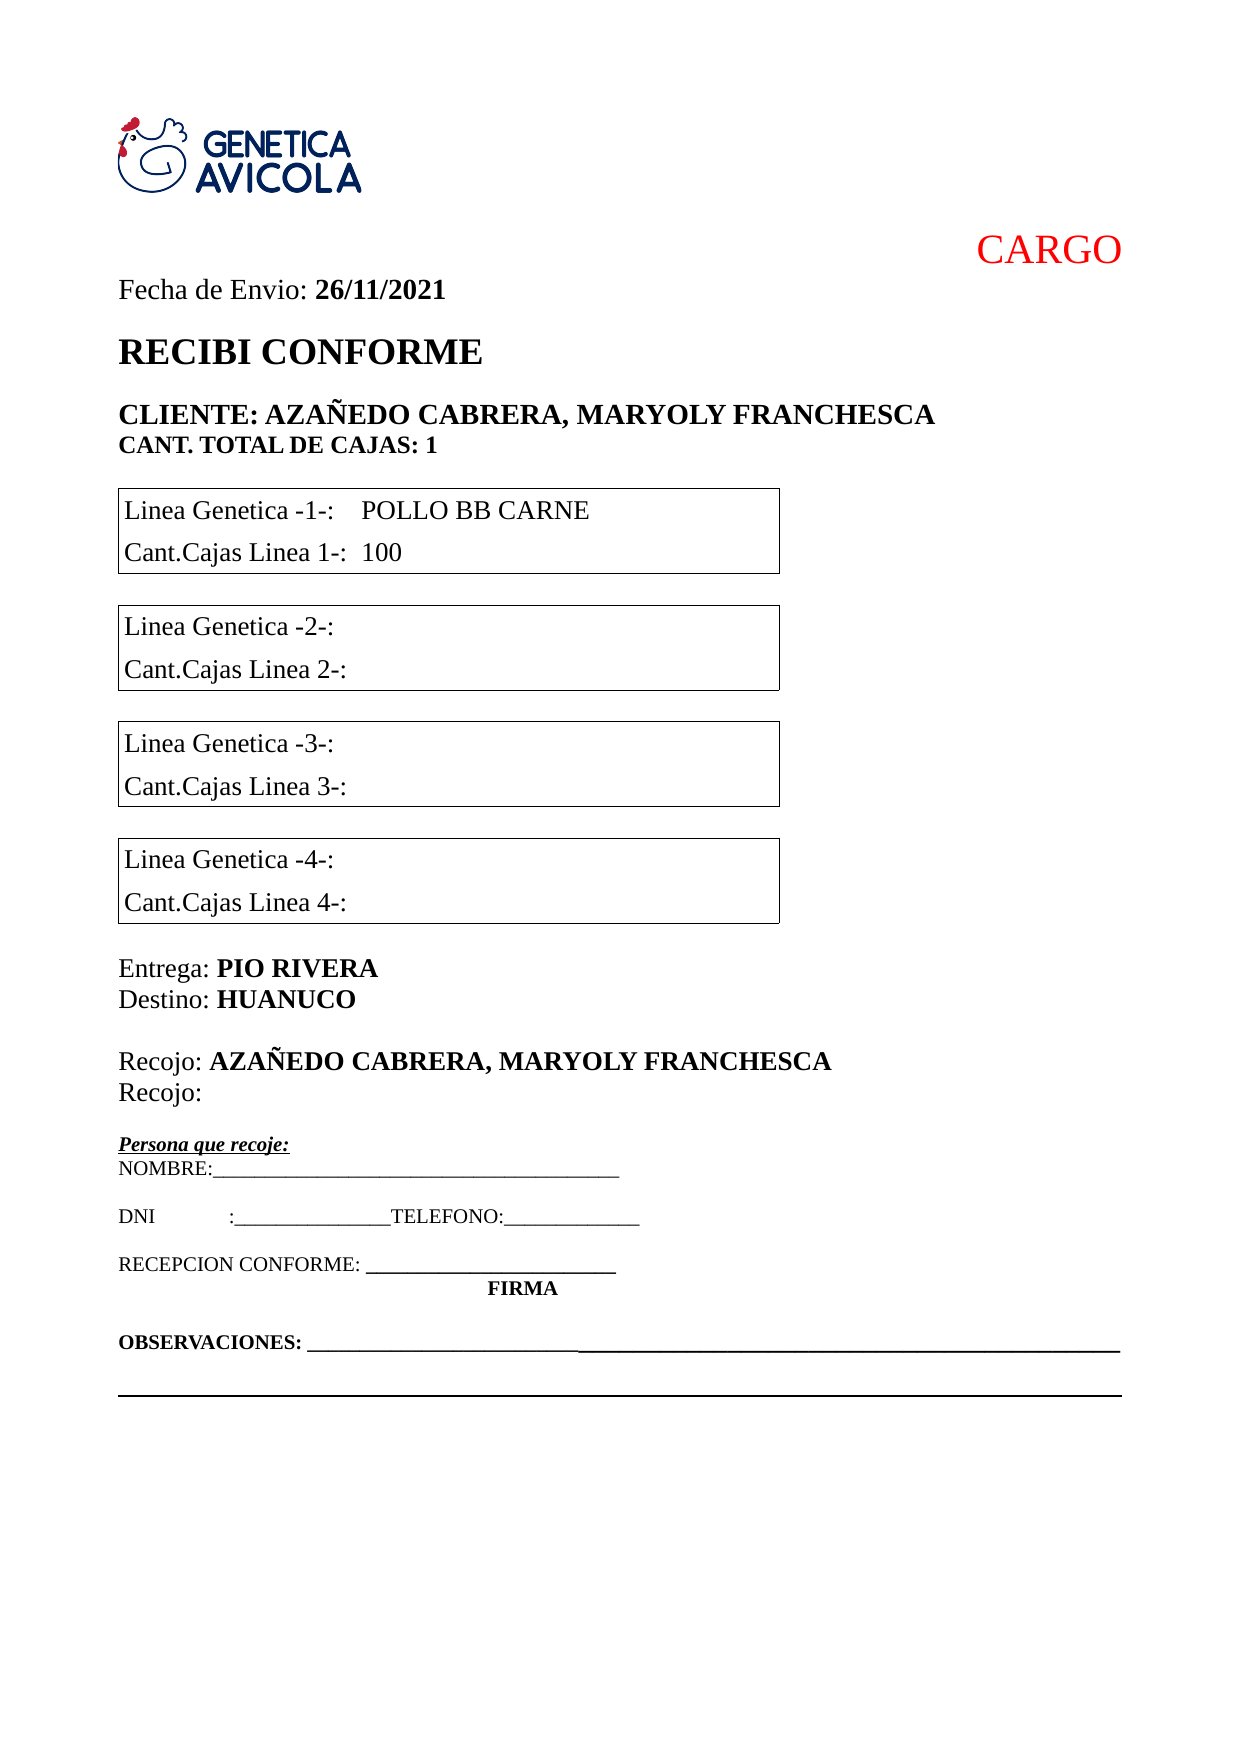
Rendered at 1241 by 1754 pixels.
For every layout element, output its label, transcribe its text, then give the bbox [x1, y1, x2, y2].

table_cell Cant.Cajas Linea 2-: [119, 647, 356, 690]
table_cell Cant.Cajas Linea 1-: [119, 531, 356, 573]
text CLIENTE: AZAÑEDO CABRERA, MARYOLY FRANCHESCA [118, 397, 1122, 431]
text Recojo: [118, 1076, 1122, 1108]
table_cell [356, 574, 779, 604]
text RECIBI CONFORME [118, 330, 1122, 373]
text Entrega: PIO RIVERA [118, 952, 1122, 983]
text CARGO [118, 224, 1122, 272]
text OBSERVACIONES: __________________________________________________________________ [118, 1324, 1122, 1355]
table_cell [118, 691, 356, 721]
table_cell Linea Genetica -4-: [119, 839, 356, 880]
table_header Linea Genetica -1-: [119, 489, 356, 531]
picture [117, 117, 362, 193]
table_cell [356, 647, 779, 690]
table_cell [356, 839, 779, 880]
table_cell Linea Genetica -3-: [119, 722, 356, 764]
table_cell [118, 807, 356, 838]
text RECEPCION CONFORME: ________________________ [118, 1252, 1122, 1276]
text NOMBRE:_______________________________________ [118, 1156, 1122, 1180]
text FIRMA [118, 1276, 1122, 1300]
table_header POLLO BB CARNE [356, 489, 779, 531]
text Persona que recoje: [118, 1132, 1122, 1156]
text DNI :_______________TELEFONO:_____________ [118, 1204, 1122, 1228]
table_cell Cant.Cajas Linea 3-: [119, 764, 356, 806]
table_cell [356, 691, 779, 721]
text CANT. TOTAL DE CAJAS: 1 [118, 431, 1122, 459]
text Destino: HUANUCO [118, 983, 1122, 1014]
table_cell [356, 807, 779, 838]
table_cell Cant.Cajas Linea 4-: [119, 880, 356, 923]
text Recojo: AZAÑEDO CABRERA, MARYOLY FRANCHESCA [118, 1045, 1122, 1076]
table_cell [356, 722, 779, 764]
table_cell [356, 880, 779, 923]
table_cell Linea Genetica -2-: [119, 606, 356, 647]
table_cell 100 [356, 531, 779, 573]
table_cell [118, 574, 356, 604]
table_cell [356, 764, 779, 806]
text Fecha de Envio: 26/11/2021 [118, 272, 1122, 306]
table_cell [356, 606, 779, 647]
